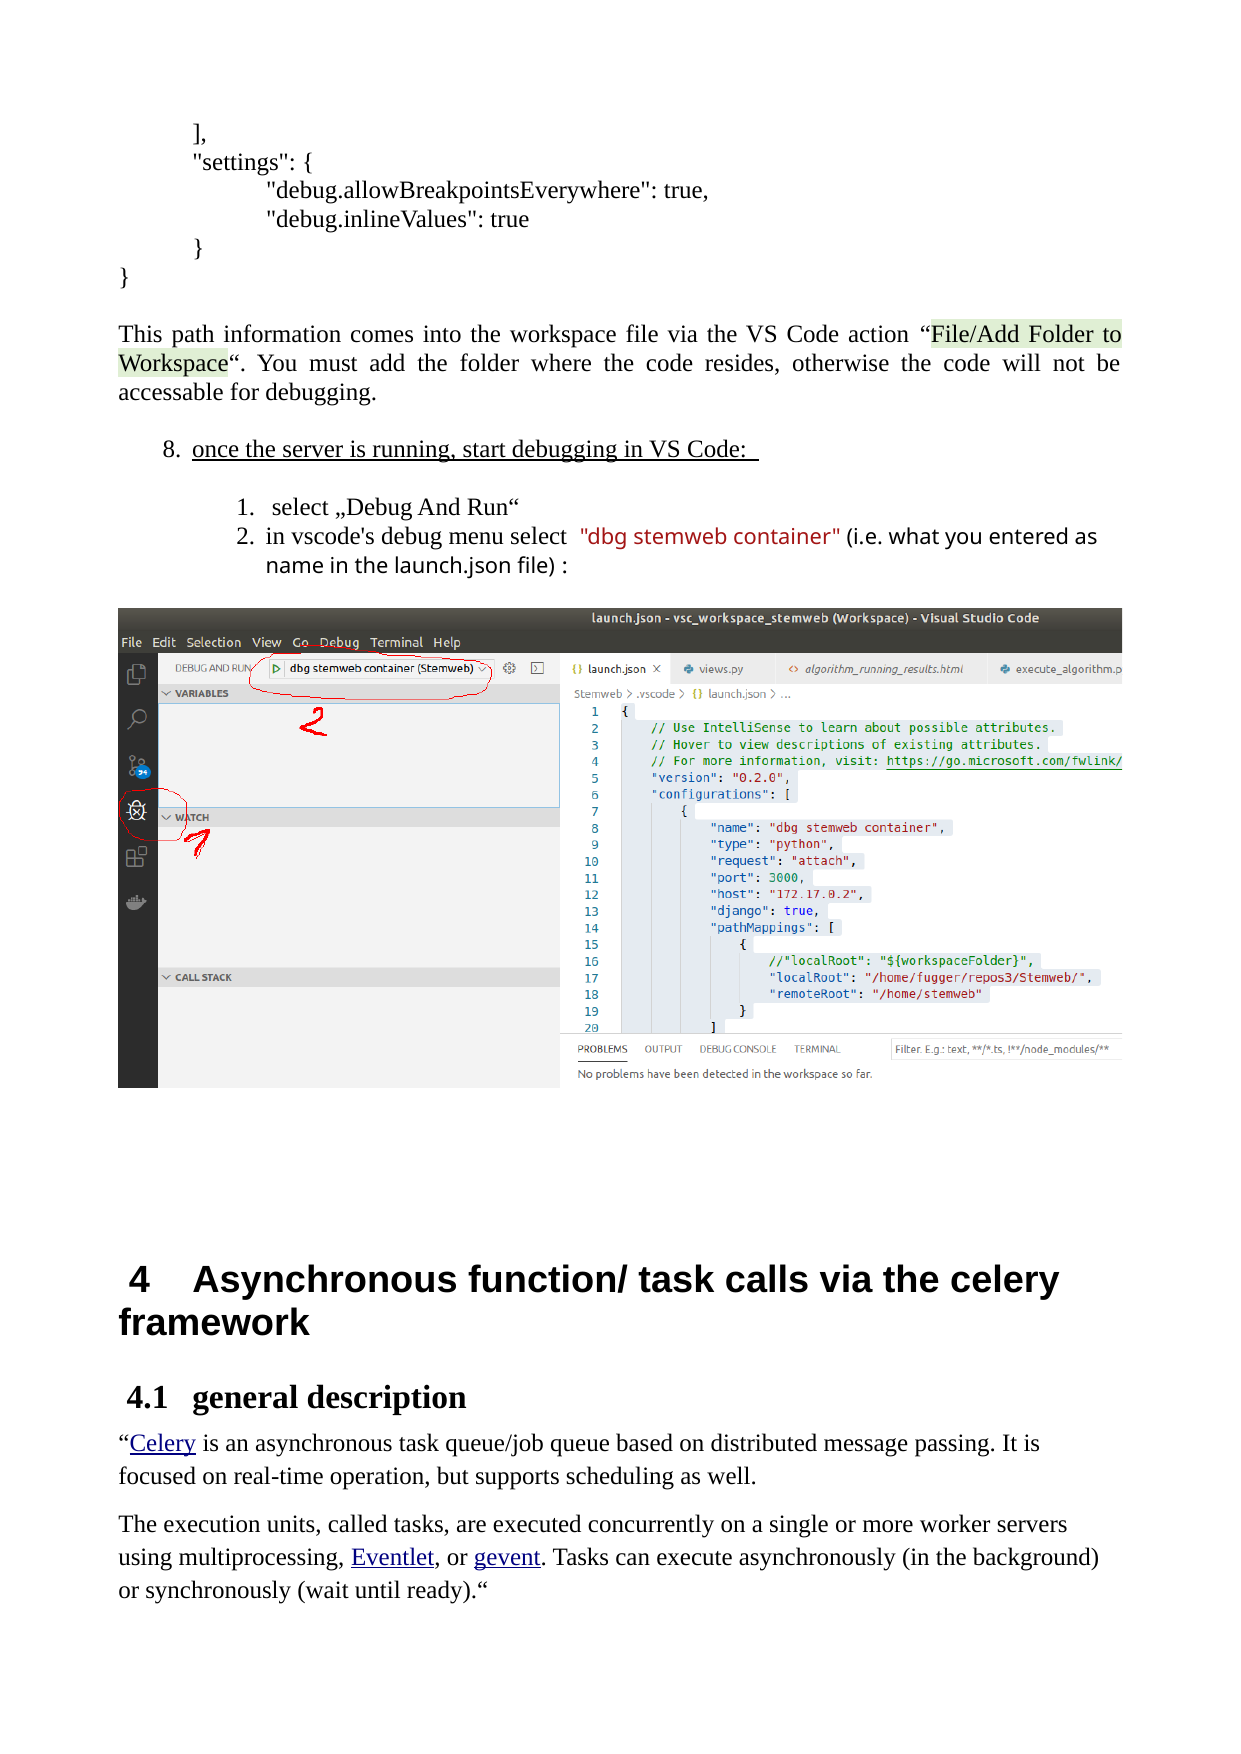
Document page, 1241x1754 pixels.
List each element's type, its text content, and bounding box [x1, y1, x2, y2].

text } [118, 262, 1122, 291]
text } [118, 233, 1122, 262]
text "debug.allowBreakpointsEverywhere": true, [118, 176, 1122, 204]
text The execution units, called tasks, are executed concurrently on a single or more worker servers using multiprocessing, Eventlet, or gevent. Tasks can execute asynchronously (in the background) or synchronously (wait until ready).“ [118, 1509, 1122, 1604]
text "settings": { [118, 147, 1122, 176]
text ], [118, 118, 1122, 147]
picture [118, 608, 1123, 1088]
text "debug.inlineValues": true [118, 204, 1122, 233]
subtitle general description [118, 1377, 1122, 1416]
subtitle Asynchronous function/ task calls via the celery framework [118, 1256, 1122, 1344]
text This path information comes into the workspace file via the VS Code action “File/Add Folder to Workspace“. You must add the folder where the code resides, otherwise the code will not be accessable for debugging. [118, 319, 1122, 406]
text “Celery is an asynchronous task queue/job queue based on distributed message passing. It is focused on real-time operation, but supports scheduling as well. [118, 1428, 1122, 1490]
list select „Debug And Run“ [236, 492, 1122, 521]
list in vscode's debug menu select "dbg stemweb container" (i.e. what you entered as name in the launch.json file) : [236, 521, 1122, 580]
list once the server is running, start debugging in VS Code: [162, 434, 1122, 463]
